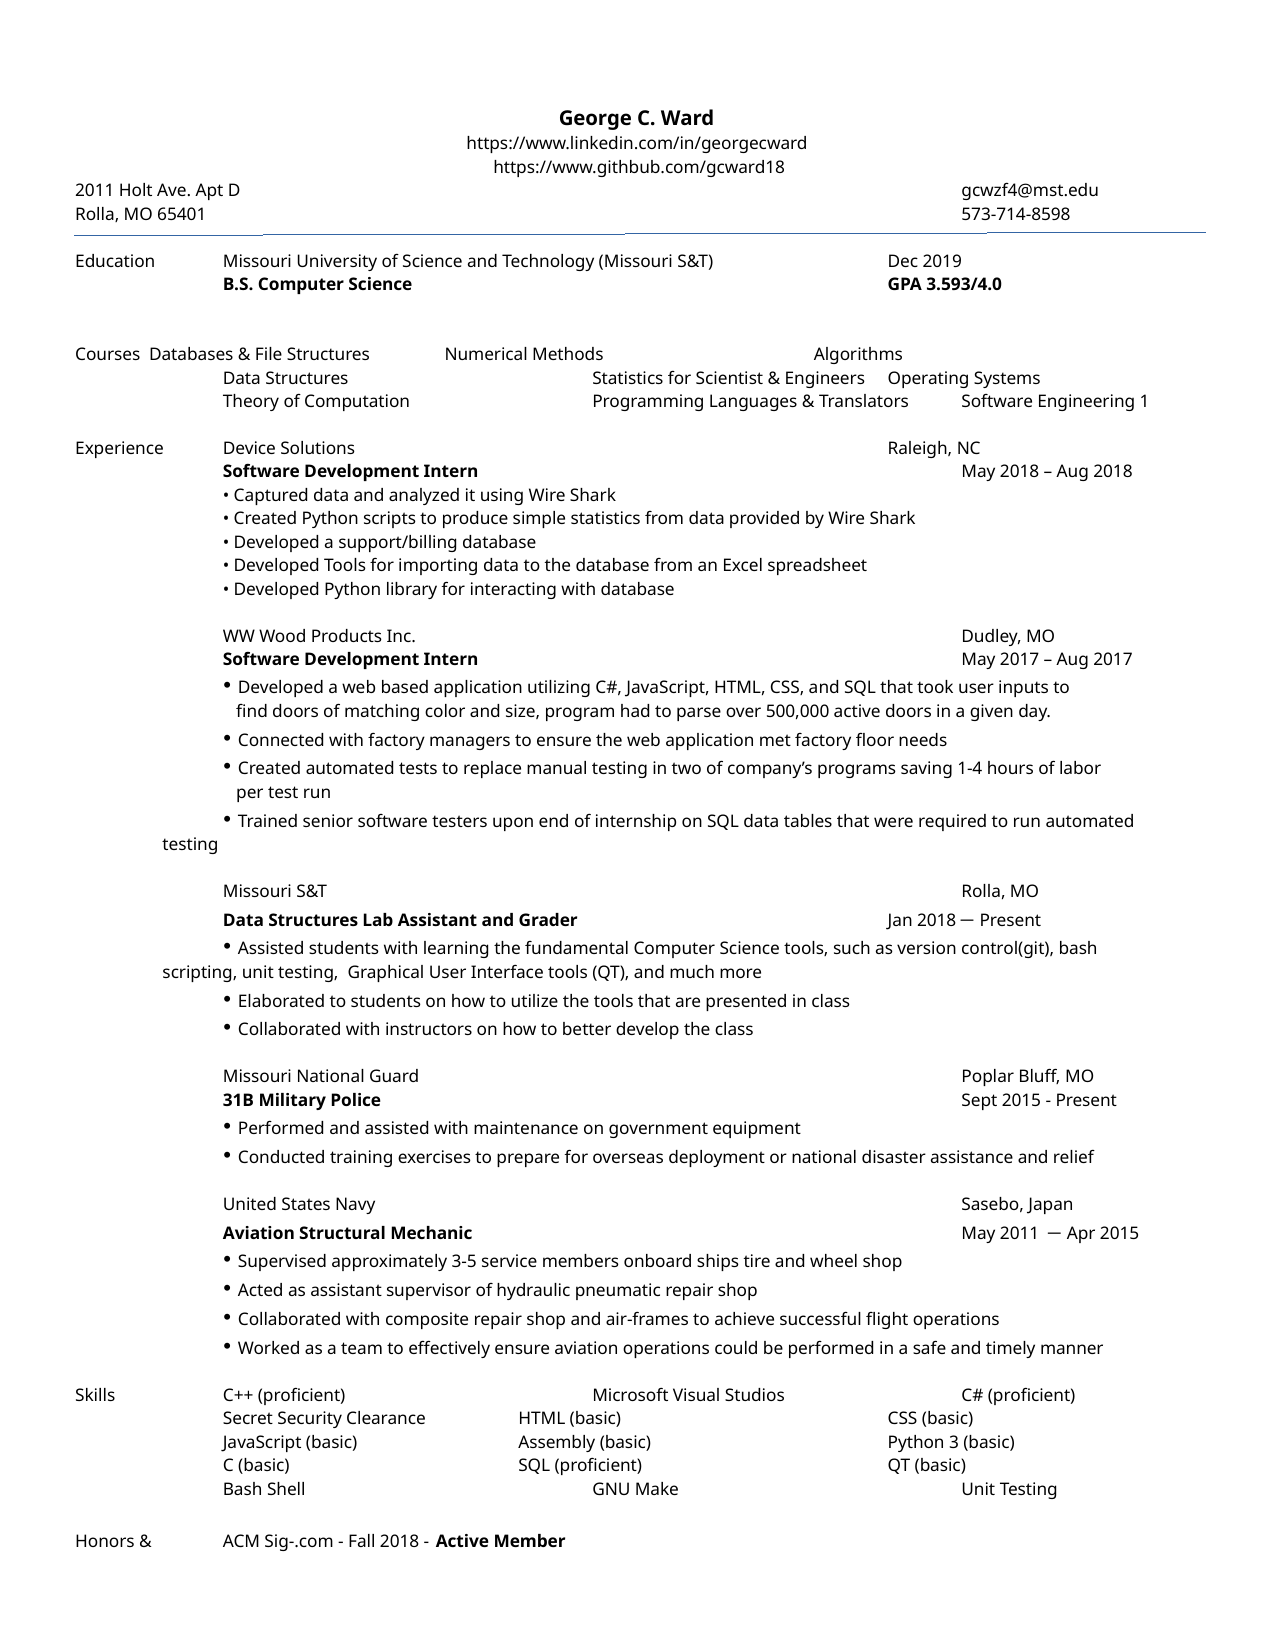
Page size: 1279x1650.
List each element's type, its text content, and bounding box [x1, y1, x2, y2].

text 2011 Holt Ave. Apt D gcwzf4@mst.edu [75, 178, 1203, 202]
text find doors of matching color and size, program had to parse over 500,000 active doors in a given day. [75, 699, 1203, 723]
text Software Development Intern May 2018 – Aug 2018 [75, 459, 1203, 483]
text Missouri S&T Rolla, MO [75, 879, 1203, 903]
text • Worked as a team to effectively ensure aviation operations could be performed in a safe and timely manner [75, 1331, 1203, 1359]
text Data Structures Statistics for Scientist & Engineers Operating Systems [75, 366, 1203, 389]
text Education Missouri University of Science and Technology (Missouri S&T) Dec 2019 [75, 249, 1203, 272]
text • Supervised approximately 3-5 service members onboard ships tire and wheel shop [75, 1244, 1203, 1273]
text Bash Shell GNU Make Unit Testing [75, 1477, 1203, 1500]
text https://www.githbub.com/gcward18 [75, 155, 1203, 178]
text Rolla, MO 65401 573-714-8598 [75, 202, 1203, 225]
text Aviation Structural Mechanic May 2011 – Apr 2015 [75, 1216, 1203, 1244]
text • Elaborated to students on how to utilize the tools that are presented in class [75, 984, 1203, 1012]
text • Collaborated with composite repair shop and air-frames to achieve successful flight operations [75, 1302, 1203, 1331]
text • Acted as assistant supervisor of hydraulic pneumatic repair shop [75, 1273, 1203, 1302]
text • Conducted training exercises to prepare for overseas deployment or national disaster assistance and relief [75, 1140, 1203, 1169]
text WW Wood Products Inc. Dudley, MO [75, 624, 1203, 647]
text • Captured data and analyzed it using Wire Shark • Created Python scripts to produce simple statistics from data provided by Wire Shark • Developed a support/billing database • Developed Tools for importing data to the database from an Excel spreadsheet • Developed Python library for interacting with database [75, 483, 1203, 600]
text George C. Ward [75, 104, 1203, 131]
text • Connected with factory managers to ensure the web application met factory floor needs [75, 723, 1203, 751]
text C (basic) SQL (proficient) QT (basic) [75, 1453, 1203, 1477]
text • Created automated tests to replace manual testing in two of company’s programs saving 1-4 hours of labor [75, 751, 1203, 780]
text • Trained senior software testers upon end of internship on SQL data tables that were required to run automated testing [75, 804, 1203, 856]
text Courses Databases & File Structures Numerical Methods Algorithms [75, 342, 1203, 366]
text Experience Device Solutions Raleigh, NC [75, 436, 1203, 459]
text Honors & ACM Sig-.com - Fall 2018 - Active Member [75, 1524, 1203, 1552]
text B.S. Computer Science GPA 3.593/4.0 [75, 272, 1203, 296]
text • Developed a web based application utilizing C#, JavaScript, HTML, CSS, and SQL that took user inputs to [75, 671, 1203, 699]
text Data Structures Lab Assistant and Grader Jan 2018 – Present [75, 903, 1203, 931]
text 31B Military Police Sept 2015 - Present [75, 1088, 1203, 1111]
text Missouri National Guard Poplar Bluff, MO [75, 1064, 1203, 1088]
text Software Development Intern May 2017 – Aug 2017 [75, 647, 1203, 671]
text JavaScript (basic) Assembly (basic) Python 3 (basic) [75, 1430, 1203, 1453]
text Theory of Computation Programming Languages & Translators Software Engineering 1 [75, 389, 1203, 413]
text United States Navy Sasebo, Japan [75, 1192, 1203, 1216]
text Skills C++ (proficient) Microsoft Visual Studios C# (proficient) Secret Security Clearance HTML (basic) CSS (basic) [75, 1383, 1203, 1430]
text https://www.linkedin.com/in/georgecward [75, 131, 1203, 155]
text per test run [75, 780, 1203, 804]
text • Performed and assisted with maintenance on government equipment [75, 1111, 1203, 1140]
text • Collaborated with instructors on how to better develop the class [75, 1012, 1203, 1041]
text • Assisted students with learning the fundamental Computer Science tools, such as version control(git), bash scripting, unit testing, Graphical User Interface tools (QT), and much more [75, 931, 1203, 984]
